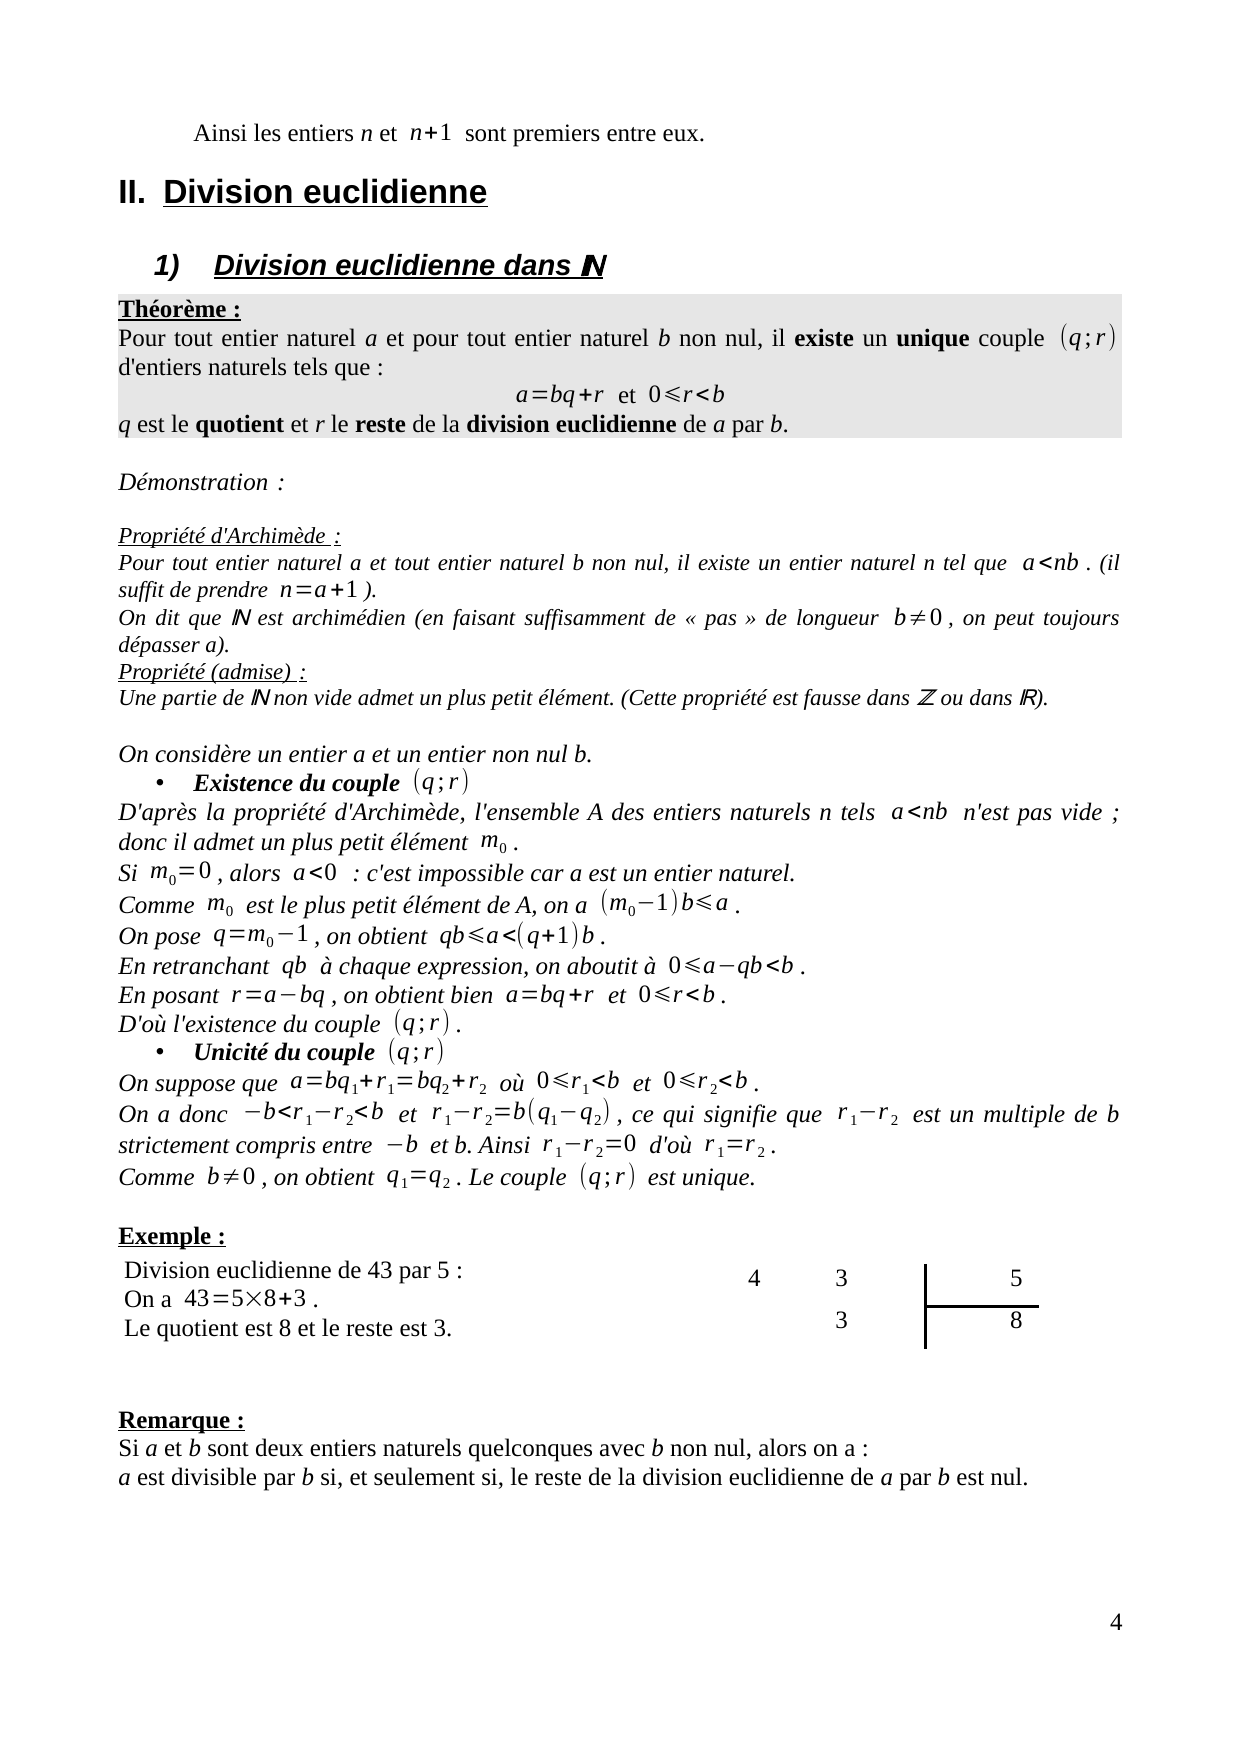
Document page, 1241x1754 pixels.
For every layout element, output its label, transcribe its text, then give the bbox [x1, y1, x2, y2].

text On suppose que où et . [118, 1066, 1122, 1098]
text On dit que ℕ est archimédien (en faisant suffisamment de « pas » de longueur , on peut toujours dépasser a). [118, 604, 1122, 658]
list Unicité du couple [156, 1037, 1122, 1066]
text a est divisible par b si, et seulement si, le reste de la division euclidienne de a par b est nul. [118, 1462, 1122, 1491]
text On pose , on obtient . [118, 920, 1122, 951]
list Ainsi les entiers n et sont premiers entre eux. [156, 118, 1122, 147]
subtitle Division euclidienne dans ℕ [153, 248, 1122, 282]
text et [118, 381, 1122, 409]
subtitle Division euclidienne [118, 172, 1122, 211]
text Une partie de ℕ non vide admet un plus petit élément. (Cette propriété est fausse dans ℤ ou dans ℝ). [118, 684, 1122, 710]
text D'après la propriété d'Archimède, l'ensemble A des entiers naturels n tels n'est pas vide ; donc il admet un plus petit élément . [118, 797, 1122, 857]
text Propriété (admise) : [118, 658, 1122, 684]
text Démonstration : [118, 467, 1122, 496]
text En retranchant à chaque expression, on aboutit à . [118, 951, 1122, 980]
text Remarque : [118, 1405, 1122, 1433]
text D'où l'existence du couple . [118, 1009, 1122, 1037]
text Comme est le plus petit élément de A, on a . [118, 888, 1122, 920]
text Si a et b sont deux entiers naturels quelconques avec b non nul, alors on a : [118, 1433, 1122, 1462]
text Théorème : [118, 294, 1122, 323]
text Pour tout entier naturel a et tout entier naturel b non nul, il existe un entier naturel n tel que . (il suffit de prendre ). [118, 548, 1122, 604]
text On considère un entier a et un entier non nul b. [118, 739, 1122, 768]
text q est le quotient et r le reste de la division euclidienne de a par b. [118, 409, 1122, 438]
table_header Division euclidienne de 43 par 5 : On a . Le quotient est 8 et le reste est 3. [118, 1250, 727, 1347]
text Propriété d'Archimède : [118, 522, 1122, 548]
text Exemple : [118, 1221, 1122, 1249]
text En posant , on obtient bien et . [118, 980, 1122, 1009]
list Existence du couple [156, 768, 1122, 797]
text Comme , on obtient . Le couple est unique. [118, 1161, 1122, 1192]
text On a donc et , ce qui signifie que est un multiple de b strictement compris entre et b. Ainsi d'où . [118, 1098, 1122, 1161]
text Si , alors : c'est impossible car a est un entier naturel. [118, 857, 1122, 888]
text Pour tout entier naturel a et pour tout entier naturel b non nul, il existe un unique couple d'entiers naturels tels que : [118, 323, 1122, 381]
table_header [728, 1250, 1123, 1347]
